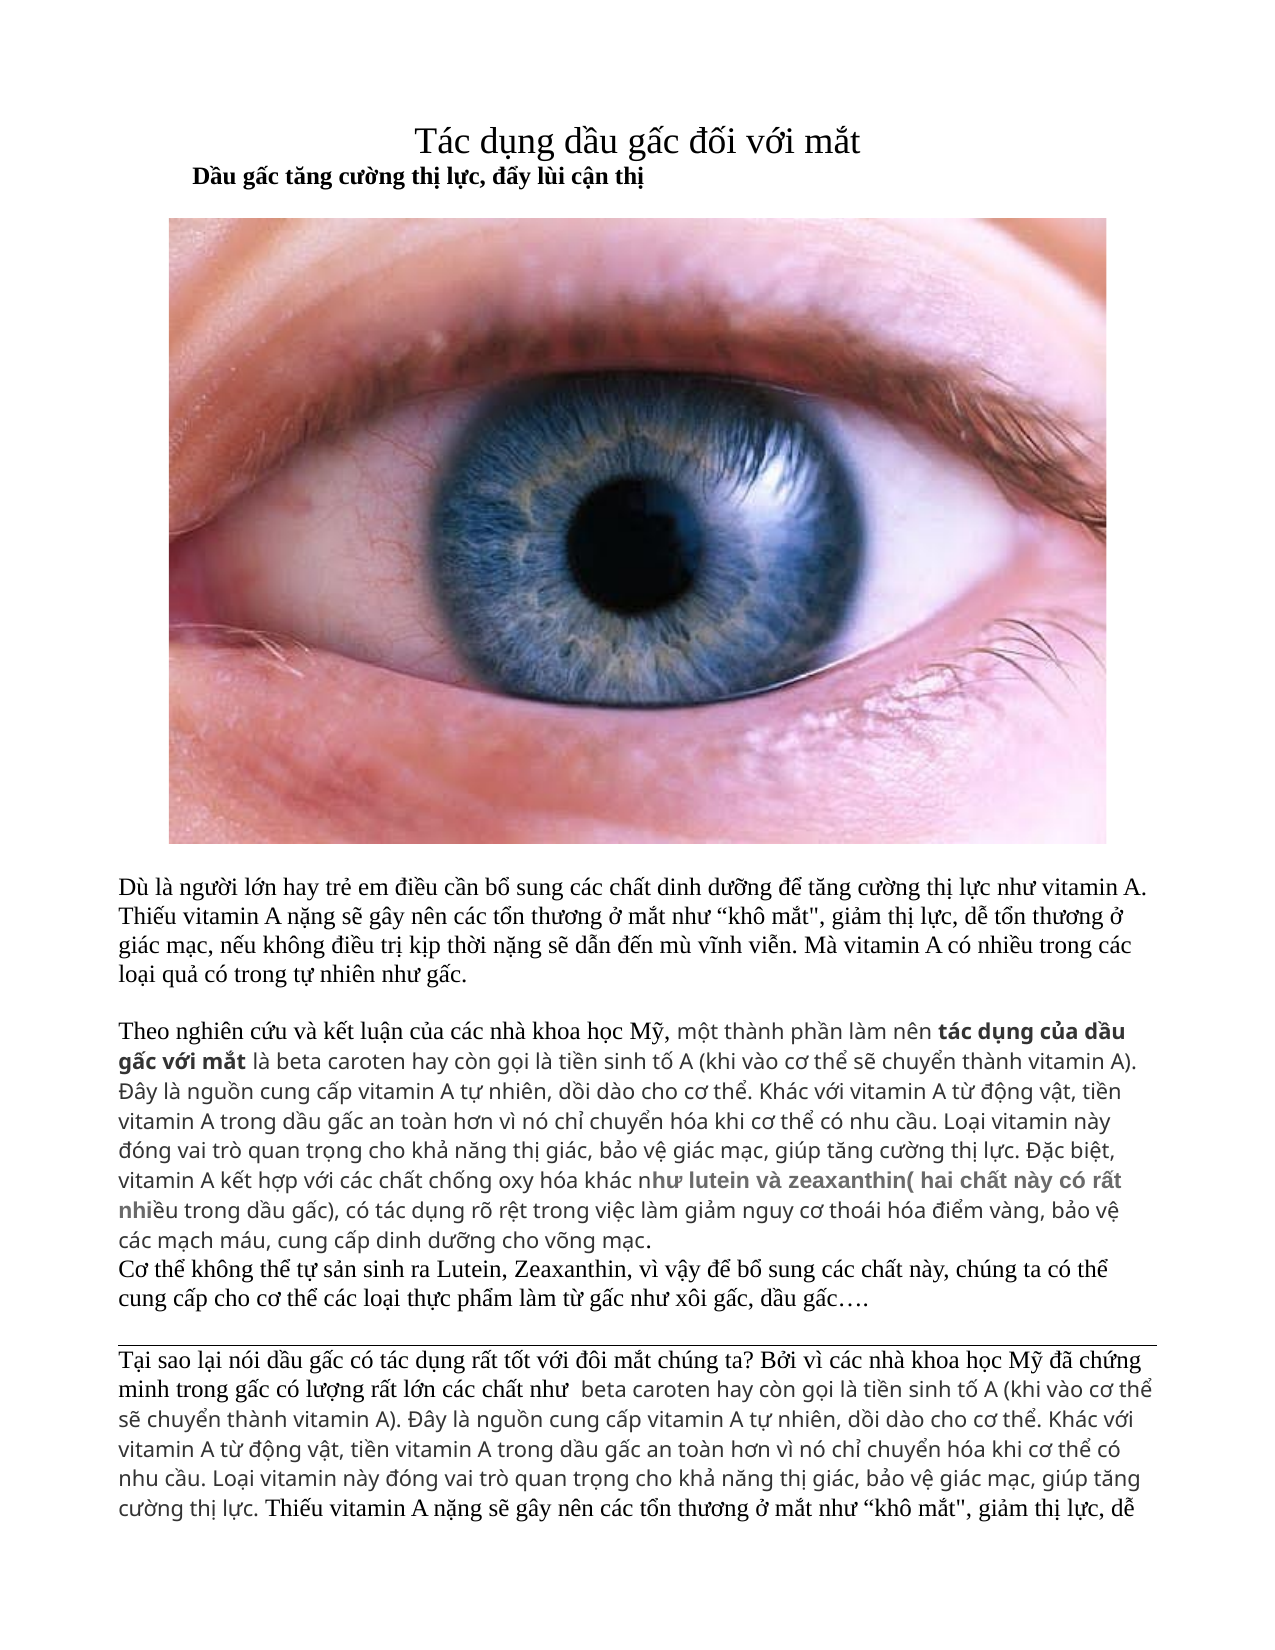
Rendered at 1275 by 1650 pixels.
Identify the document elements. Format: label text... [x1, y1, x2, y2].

text Tác dụng dầu gấc đối với mắt [118, 118, 1157, 161]
text Tại sao lại nói dầu gấc có tác dụng rất tốt với đôi mắt chúng ta? Bởi vì các nhà khoa học Mỹ đã chứng minh trong gấc có lượng rất lớn các chất như beta caroten hay còn gọi là tiền sinh tố A (khi vào cơ thể sẽ chuyển thành vitamin A). Đây là nguồn cung cấp vitamin A tự nhiên, dồi dào cho cơ thể. Khác với vitamin A từ động vật, tiền vitamin A trong dầu gấc an toàn hơn vì nó chỉ chuyển hóa khi cơ thể có nhu cầu. Loại vitamin này đóng vai trò quan trọng cho khả năng thị giác, bảo vệ giác mạc, giúp tăng cường thị lực. Thiếu vitamin A nặng sẽ gây nên các tổn thương ở mắt như “khô mắt", giảm thị lực, dễ [118, 1346, 1157, 1523]
text Dầu gấc tăng cường thị lực, đẩy lùi cận thị [118, 161, 1157, 190]
text Theo nghiên cứu và kết luận của các nhà khoa học Mỹ, một thành phần làm nên tác dụng của dầu gấc với mắt là beta caroten hay còn gọi là tiền sinh tố A (khi vào cơ thể sẽ chuyển thành vitamin A). Đây là nguồn cung cấp vitamin A tự nhiên, dồi dào cho cơ thể. Khác với vitamin A từ động vật, tiền vitamin A trong dầu gấc an toàn hơn vì nó chỉ chuyển hóa khi cơ thể có nhu cầu. Loại vitamin này đóng vai trò quan trọng cho khả năng thị giác, bảo vệ giác mạc, giúp tăng cường thị lực. Đặc biệt, vitamin A kết hợp với các chất chống oxy hóa khác như lutein và zeaxanthin( hai chất này có rất nhiều trong dầu gấc), có tác dụng rõ rệt trong việc làm giảm nguy cơ thoái hóa điểm vàng, bảo vệ các mạch máu, cung cấp dinh dưỡng cho võng mạc. [118, 1016, 1157, 1254]
text Cơ thể không thể tự sản sinh ra Lutein, Zeaxanthin, vì vậy để bổ sung các chất này, chúng ta có thể cung cấp cho cơ thể các loại thực phẩm làm từ gấc như xôi gấc, dầu gấc…. [118, 1254, 1157, 1312]
picture [168, 218, 1107, 844]
text Dù là người lớn hay trẻ em điều cần bổ sung các chất dinh dưỡng để tăng cường thị lực như vitamin A. Thiếu vitamin A nặng sẽ gây nên các tổn thương ở mắt như “khô mắt", giảm thị lực, dễ tổn thương ở giác mạc, nếu không điều trị kịp thời nặng sẽ dẫn đến mù vĩnh viễn. Mà vitamin A có nhiều trong các loại quả có trong tự nhiên như gấc. [118, 872, 1157, 987]
